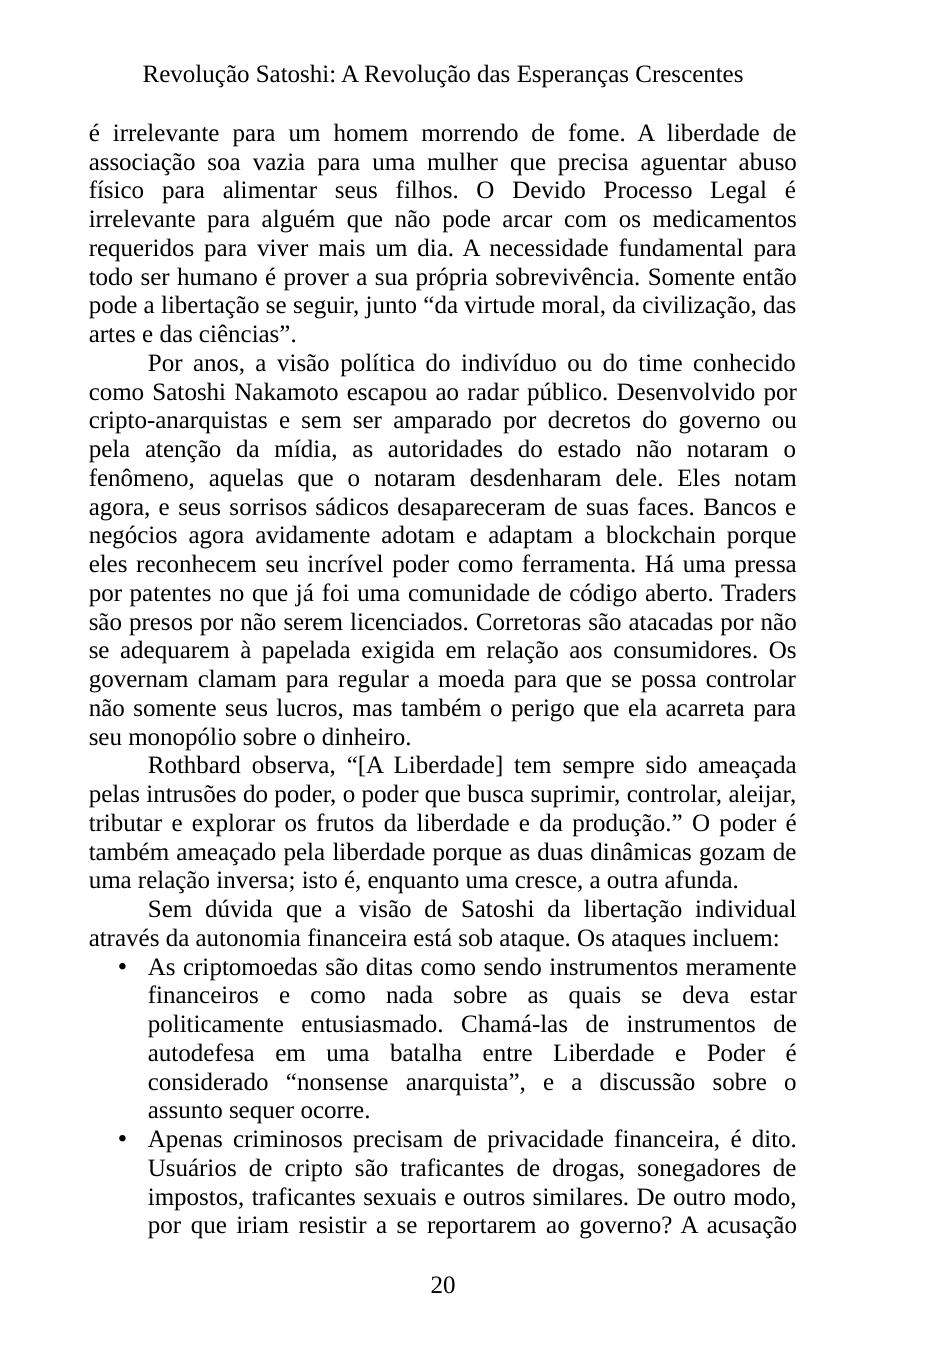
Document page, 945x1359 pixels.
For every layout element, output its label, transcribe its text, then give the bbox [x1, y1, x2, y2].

text é irrelevante para um homem morrendo de fome. A liberdade de associação soa vazia para uma mulher que precisa aguentar abuso físico para alimentar seus filhos. O Devido Processo Legal é irrelevante para alguém que não pode arcar com os medicamentos requeridos para viver mais um dia. A necessidade fundamental para todo ser humano é prover a sua própria sobrevivência. Somente então pode a libertação se seguir, junto “da virtude moral, da civilização, das artes e das ciências”. [88, 118, 797, 348]
text Sem dúvida que a visão de Satoshi da libertação individual através da autonomia financeira está sob ataque. Os ataques incluem: [88, 894, 797, 952]
list Apenas criminosos precisam de privacidade financeira, é dito. Usuários de cripto são traficantes de drogas, sonegadores de impostos, traficantes sexuais e outros similares. De outro modo, por que iriam resistir a se reportarem ao governo? A acusação [118, 1124, 797, 1239]
list As criptomoedas são ditas como sendo instrumentos meramente financeiros e como nada sobre as quais se deva estar politicamente entusiasmado. Chamá-las de instrumentos de autodefesa em uma batalha entre Liberdade e Poder é considerado “nonsense anarquista”, e a discussão sobre o assunto sequer ocorre. [118, 952, 797, 1124]
text Por anos, a visão política do indivíduo ou do time conhecido como Satoshi Nakamoto escapou ao radar público. Desenvolvido por cripto-anarquistas e sem ser amparado por decretos do governo ou pela atenção da mídia, as autoridades do estado não notaram o fenômeno, aquelas que o notaram desdenharam dele. Eles notam agora, e seus sorrisos sádicos desapareceram de suas faces. Bancos e negócios agora avidamente adotam e adaptam a blockchain porque eles reconhecem seu incrível poder como ferramenta. Há uma pressa por patentes no que já foi uma comunidade de código aberto. Traders são presos por não serem licenciados. Corretoras são atacadas por não se adequarem à papelada exigida em relação aos consumidores. Os governam clamam para regular a moeda para que se possa controlar não somente seus lucros, mas também o perigo que ela acarreta para seu monopólio sobre o dinheiro. [88, 348, 797, 751]
text Rothbard observa, “[A Liberdade] tem sempre sido ameaçada pelas intrusões do poder, o poder que busca suprimir, controlar, aleijar, tributar e explorar os frutos da liberdade e da produção.” O poder é também ameaçado pela liberdade porque as duas dinâmicas gozam de uma relação inversa; isto é, enquanto uma cresce, a outra afunda. [88, 751, 797, 894]
